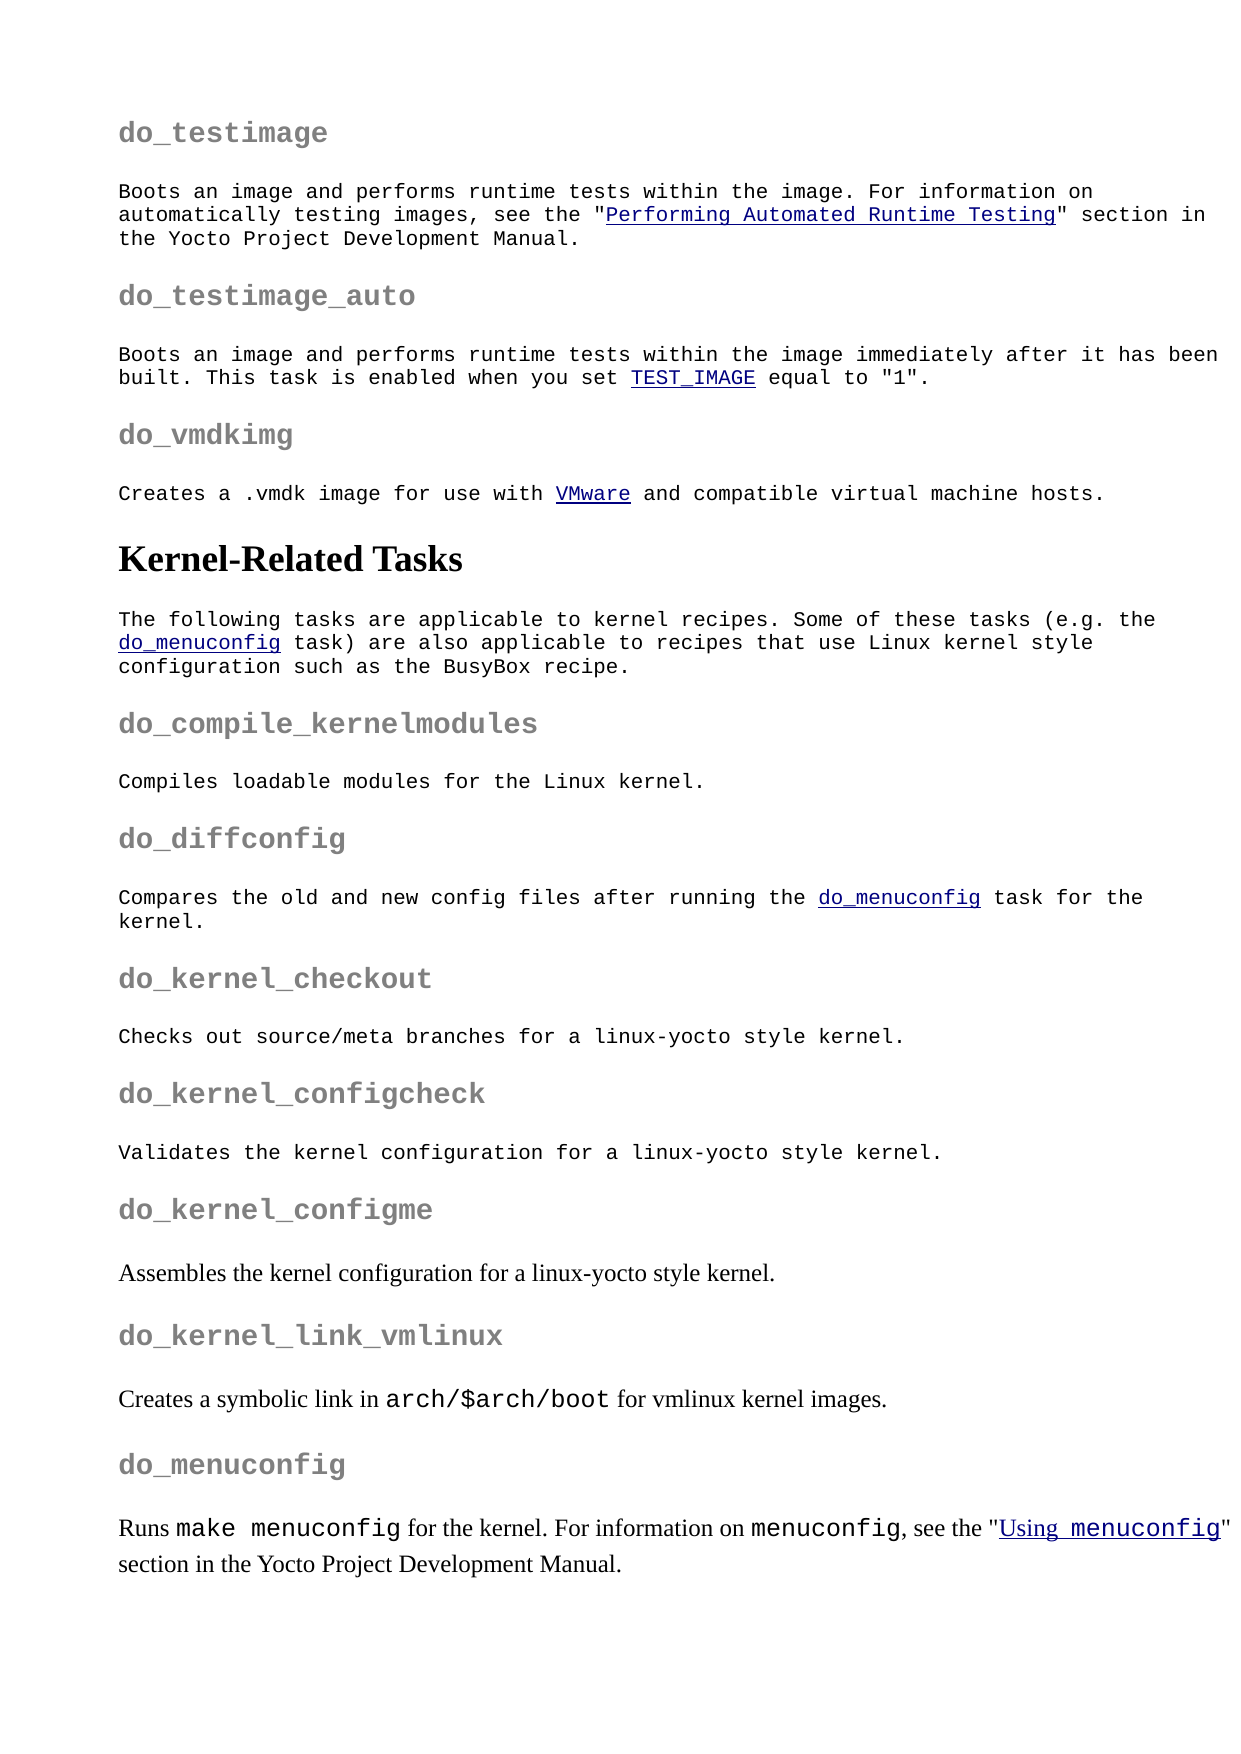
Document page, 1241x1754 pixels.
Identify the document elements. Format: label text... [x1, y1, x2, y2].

text Compiles loadable modules for the Linux kernel. [118, 771, 1240, 795]
text Checks out source/meta branches for a linux-yocto style kernel. [118, 1026, 1240, 1050]
text Compares the old and new config files after running the do_menuconfig task for the kernel. [118, 887, 1240, 934]
text The following tasks are applicable to kernel recipes. Some of these tasks (e.g. the do_menuconfig task) are also applicable to recipes that use Linux kernel style configuration such as the BusyBox recipe. [118, 608, 1240, 679]
subtitle do_kernel_checkout [118, 964, 1240, 997]
subtitle Kernel-Related Tasks [118, 536, 1240, 579]
text Assembles the kernel configuration for a linux-yocto style kernel. [118, 1258, 1240, 1286]
subtitle do_kernel_configme [118, 1195, 1240, 1228]
text Creates a symbolic link in arch/$arch/boot for vmlinux kernel images. [118, 1384, 1240, 1415]
subtitle do_compile_kernelmodules [118, 709, 1240, 742]
subtitle do_vmdkimg [118, 420, 1240, 453]
subtitle do_testimage_auto [118, 281, 1240, 314]
subtitle do_testimage [118, 118, 1240, 151]
subtitle do_kernel_link_vmlinux [118, 1322, 1240, 1354]
text Boots an image and performs runtime tests within the image. For information on automatically testing images, see the "Performing Automated Runtime Testing" section in the Yocto Project Development Manual. [118, 181, 1240, 252]
subtitle do_menuconfig [118, 1451, 1240, 1483]
text Runs make menuconfig for the kernel. For information on menuconfig, see the "Using menuconfig" section in the Yocto Project Development Manual. [118, 1513, 1240, 1578]
text Validates the kernel configuration for a linux-yocto style kernel. [118, 1142, 1240, 1166]
text Creates a .vmdk image for use with VMware and compatible virtual machine hosts. [118, 483, 1240, 506]
text Boots an image and performs runtime tests within the image immediately after it has been built. This task is enabled when you set TEST_IMAGE equal to "1". [118, 343, 1240, 391]
subtitle do_kernel_configcheck [118, 1079, 1240, 1112]
subtitle do_diffconfig [118, 824, 1240, 858]
